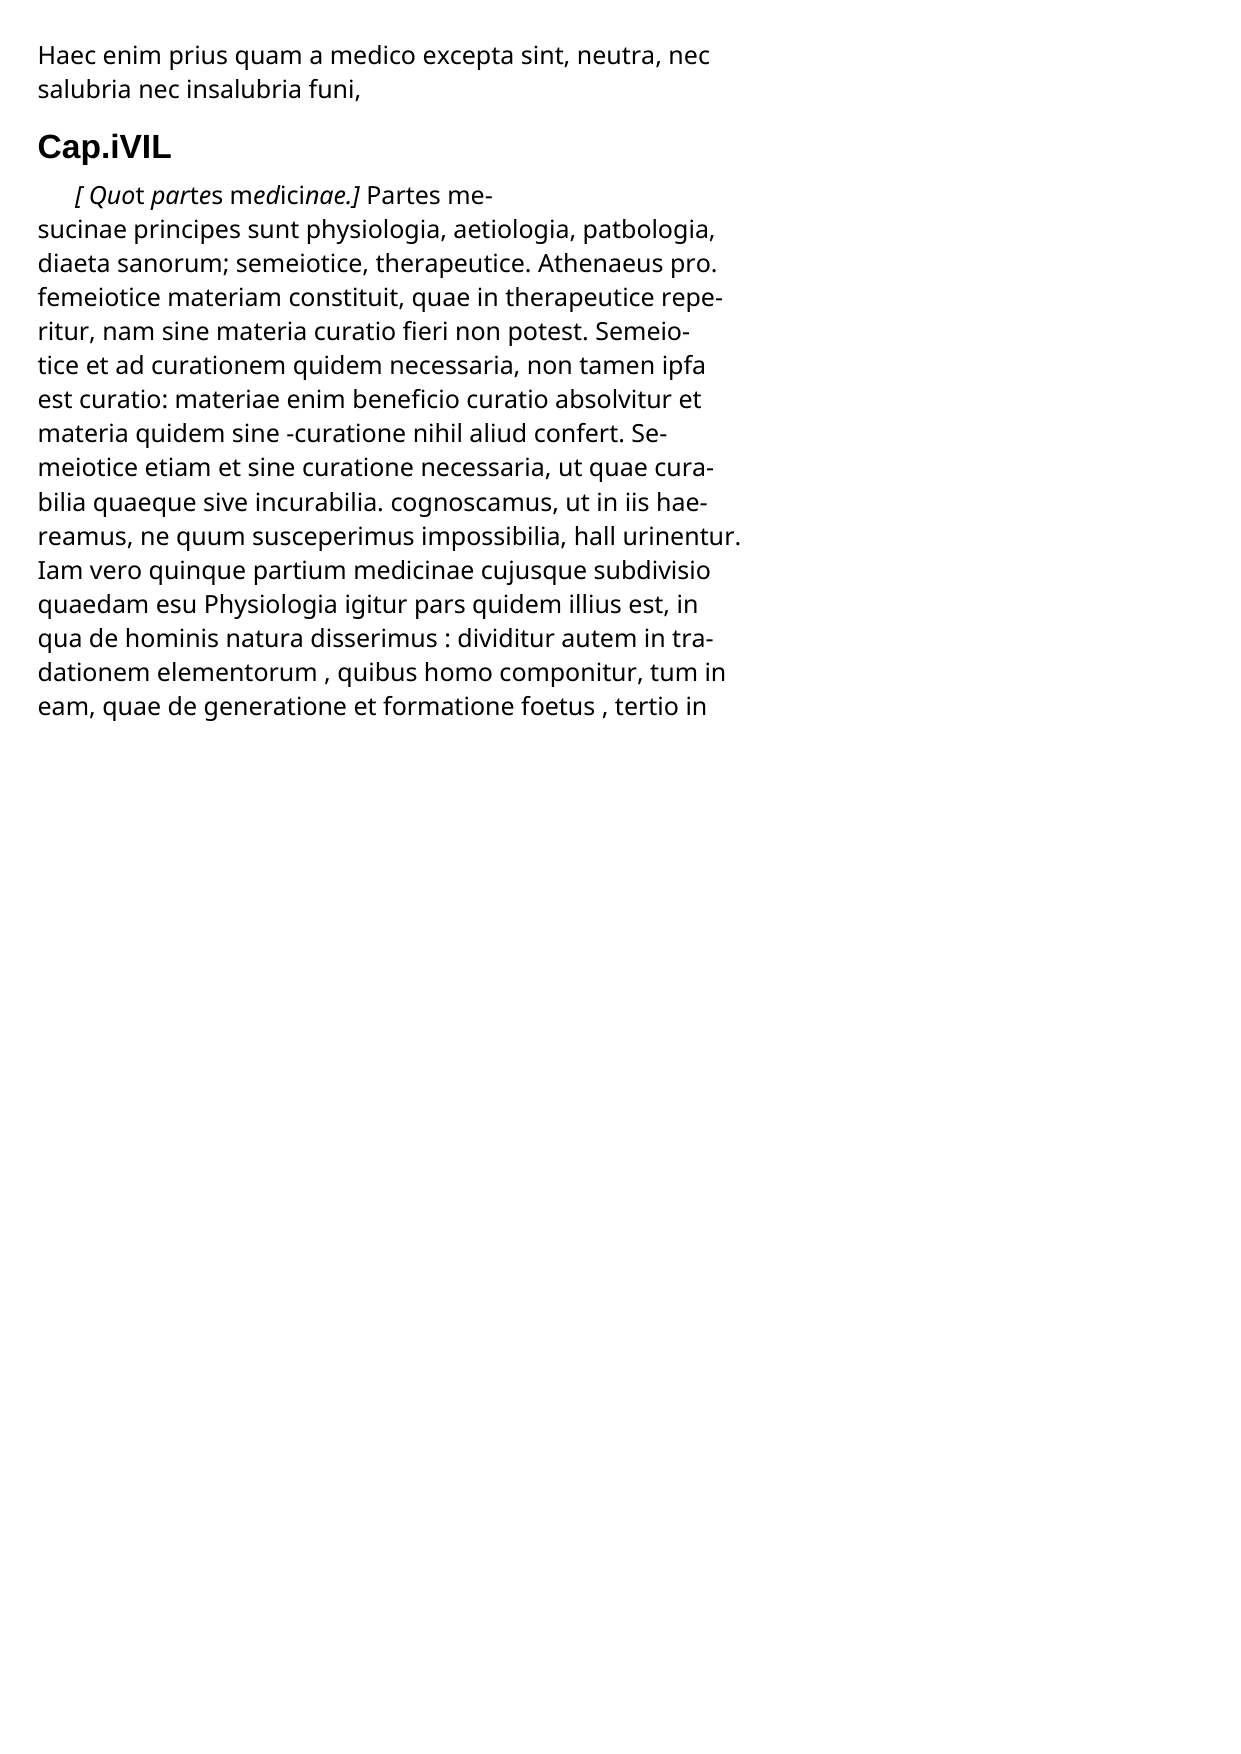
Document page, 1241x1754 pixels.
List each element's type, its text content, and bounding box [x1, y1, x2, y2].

text Haec enim prius quam a medico excepta sint, neutra, nec salubria nec insalubria funi, [37, 37, 1203, 106]
text [ Quot partes medicinae.] Partes me- sucinae principes sunt physiologia, aetiologia, patbologia, diaeta sanorum; semeiotice, therapeutice. Athenaeus pro. femeiotice materiam constituit, quae in therapeutice repe- ritur, nam sine materia curatio fieri non potest. Semeio- tice et ad curationem quidem necessaria, non tamen ipfa est curatio: materiae enim beneficio curatio absolvitur et materia quidem sine -curatione nihil aliud confert. Se- meiotice etiam et sine curatione necessaria, ut quae cura- bilia quaeque sive incurabilia. cognoscamus, ut in iis hae- reamus, ne quum susceperimus impossibilia, hall urinentur. Iam vero quinque partium medicinae cujusque subdivisio quaedam esu Physiologia igitur pars quidem illius est, in qua de hominis natura disserimus : dividitur autem in tra- dationem elementorum , quibus homo componitur, tum in eam, quae de generatione et formatione foetus , tertio in [37, 178, 1203, 723]
subtitle Cap.iVIL [37, 126, 1203, 165]
